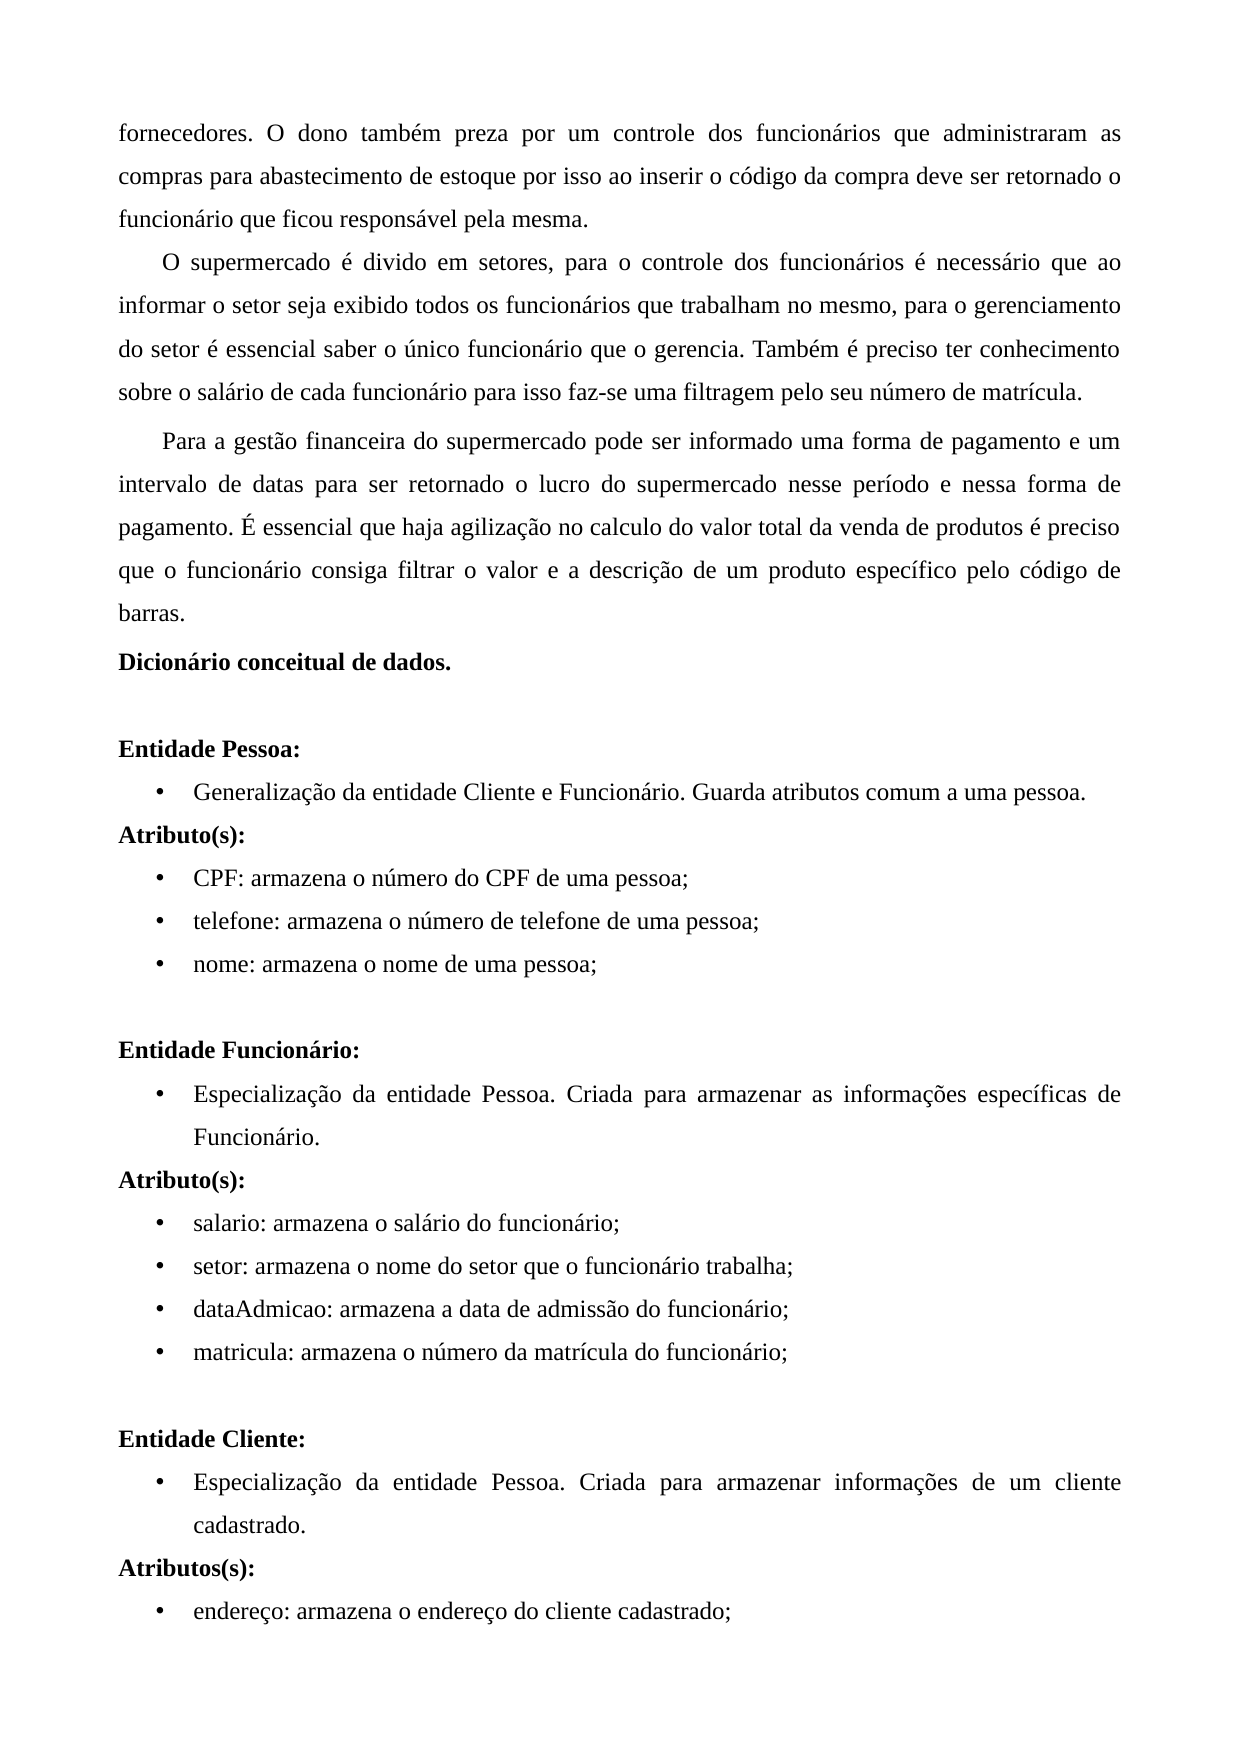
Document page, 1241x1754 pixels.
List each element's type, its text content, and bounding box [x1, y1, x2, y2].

text Atributo(s): [118, 1165, 1122, 1194]
text O supermercado é divido em setores, para o controle dos funcionários é necessário que ao informar o setor seja exibido todos os funcionários que trabalham no mesmo, para o gerenciamento do setor é essencial saber o único funcionário que o gerencia. Também é preciso ter conhecimento sobre o salário de cada funcionário para isso faz-se uma filtragem pelo seu número de matrícula. [118, 247, 1122, 406]
list matricula: armazena o número da matrícula do funcionário; [156, 1337, 1122, 1366]
list telefone: armazena o número de telefone de uma pessoa; [156, 906, 1122, 935]
text fornecedores. O dono também preza por um controle dos funcionários que administraram as compras para abastecimento de estoque por isso ao inserir o código da compra deve ser retornado o funcionário que ficou responsável pela mesma. [118, 118, 1122, 233]
text Entidade Cliente: [118, 1424, 1122, 1452]
text Dicionário conceitual de dados. [118, 647, 1122, 676]
text Entidade Funcionário: [118, 1036, 1122, 1064]
text Atributos(s): [118, 1553, 1122, 1582]
list Especialização da entidade Pessoa. Criada para armazenar as informações específicas de Funcionário. [156, 1079, 1122, 1151]
text Atributo(s): [118, 820, 1122, 849]
list nome: armazena o nome de uma pessoa; [156, 949, 1122, 978]
list CPF: armazena o número do CPF de uma pessoa; [156, 863, 1122, 892]
list salario: armazena o salário do funcionário; [156, 1208, 1122, 1237]
list setor: armazena o nome do setor que o funcionário trabalha; [156, 1251, 1122, 1280]
list Especialização da entidade Pessoa. Criada para armazenar informações de um cliente cadastrado. [156, 1467, 1122, 1539]
text Entidade Pessoa: [118, 734, 1122, 762]
list endereço: armazena o endereço do cliente cadastrado; [156, 1596, 1122, 1625]
list dataAdmicao: armazena a data de admissão do funcionário; [156, 1294, 1122, 1323]
list Generalização da entidade Cliente e Funcionário. Guarda atributos comum a uma pessoa. [156, 777, 1122, 806]
text Para a gestão financeira do supermercado pode ser informado uma forma de pagamento e um intervalo de datas para ser retornado o lucro do supermercado nesse período e nessa forma de pagamento. É essencial que haja agilização no calculo do valor total da venda de produtos é preciso que o funcionário consiga filtrar o valor e a descrição de um produto específico pelo código de barras. [118, 426, 1122, 627]
